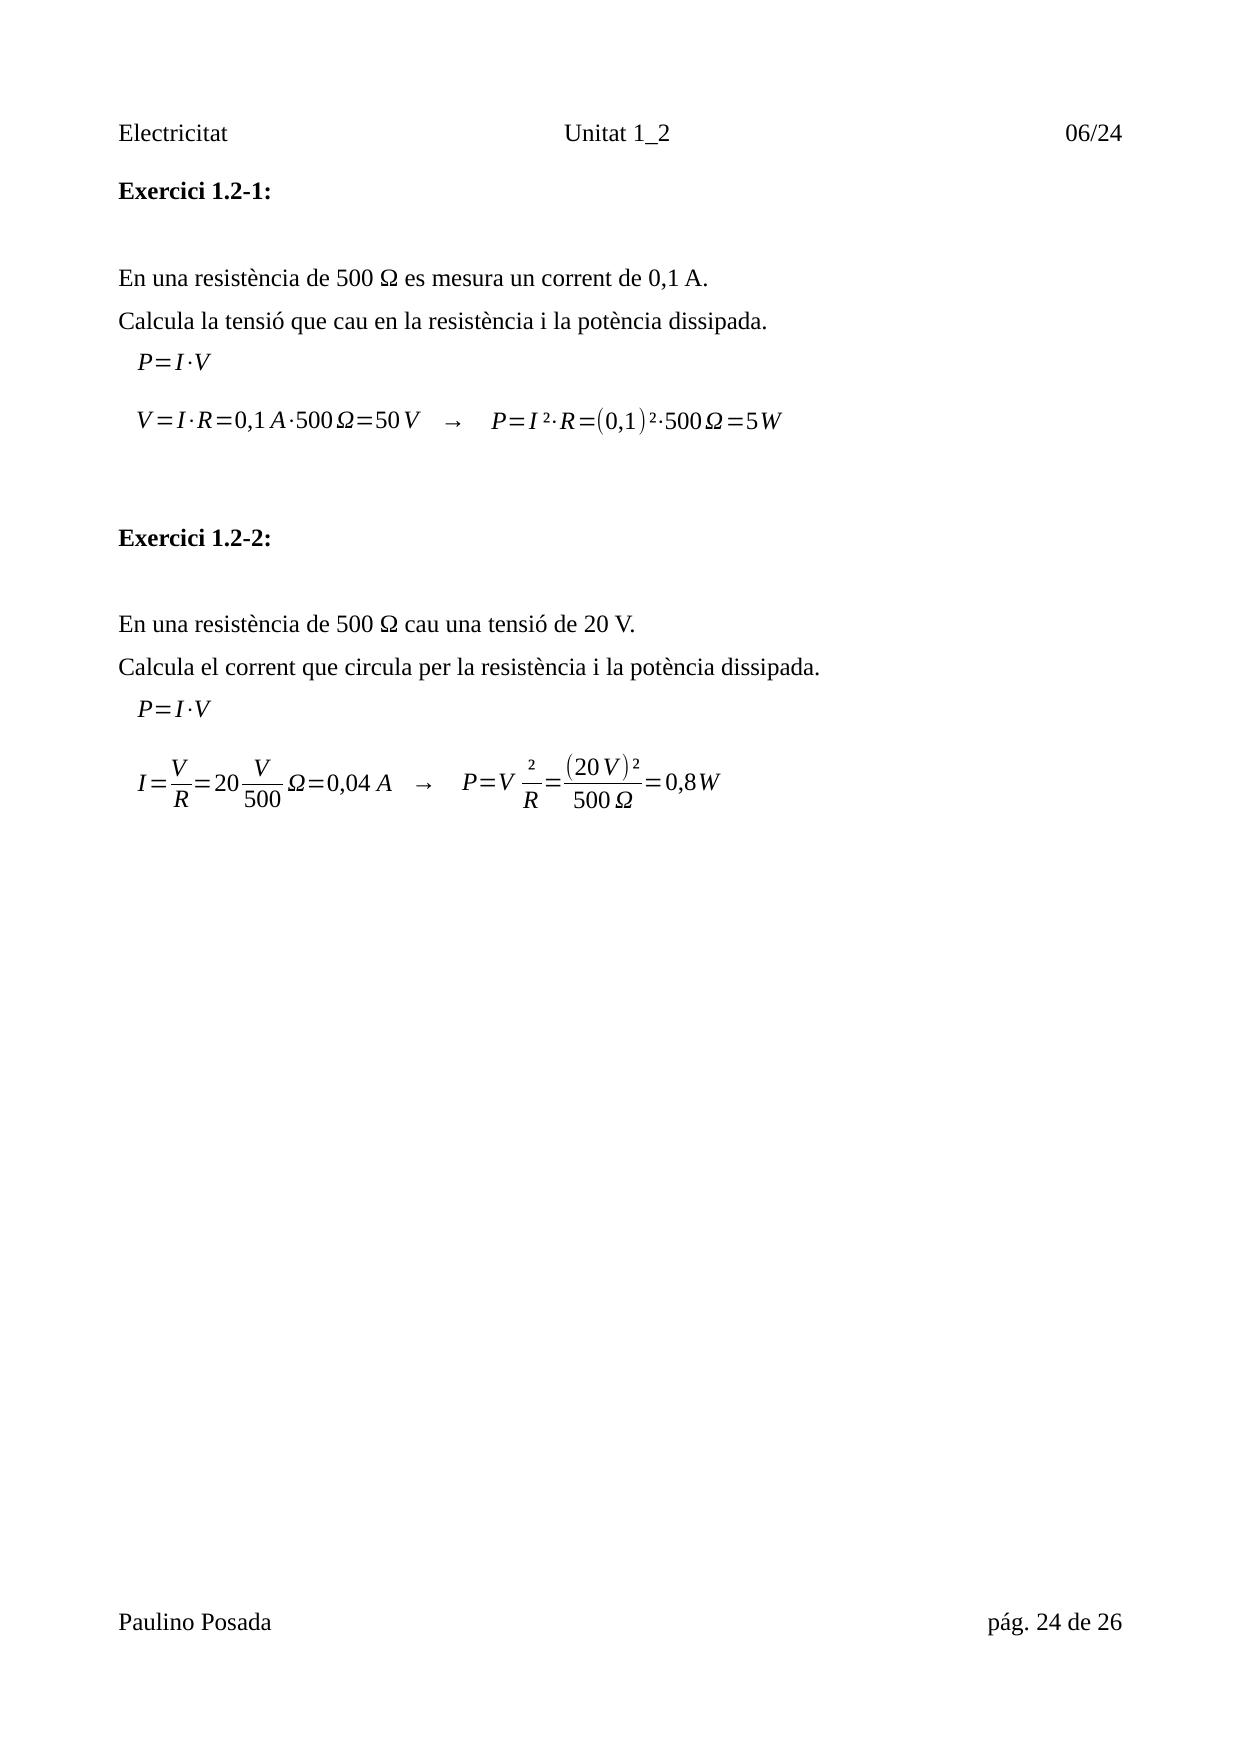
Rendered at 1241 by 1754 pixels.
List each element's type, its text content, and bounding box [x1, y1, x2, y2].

text → [118, 752, 1122, 813]
text En una resistència de 500 Ω cau una tensió de 20 V. [118, 609, 1122, 638]
text → [118, 405, 1122, 436]
text Calcula la tensió que cau en la resistència i la potència dissipada. [118, 306, 1122, 334]
text En una resistència de 500 Ω es mesura un corrent de 0,1 A. [118, 263, 1122, 291]
text Exercici 1.2-1: [118, 176, 1122, 205]
text Calcula el corrent que circula per la resistència i la potència dissipada. [118, 652, 1122, 681]
text Exercici 1.2-2: [118, 523, 1122, 551]
